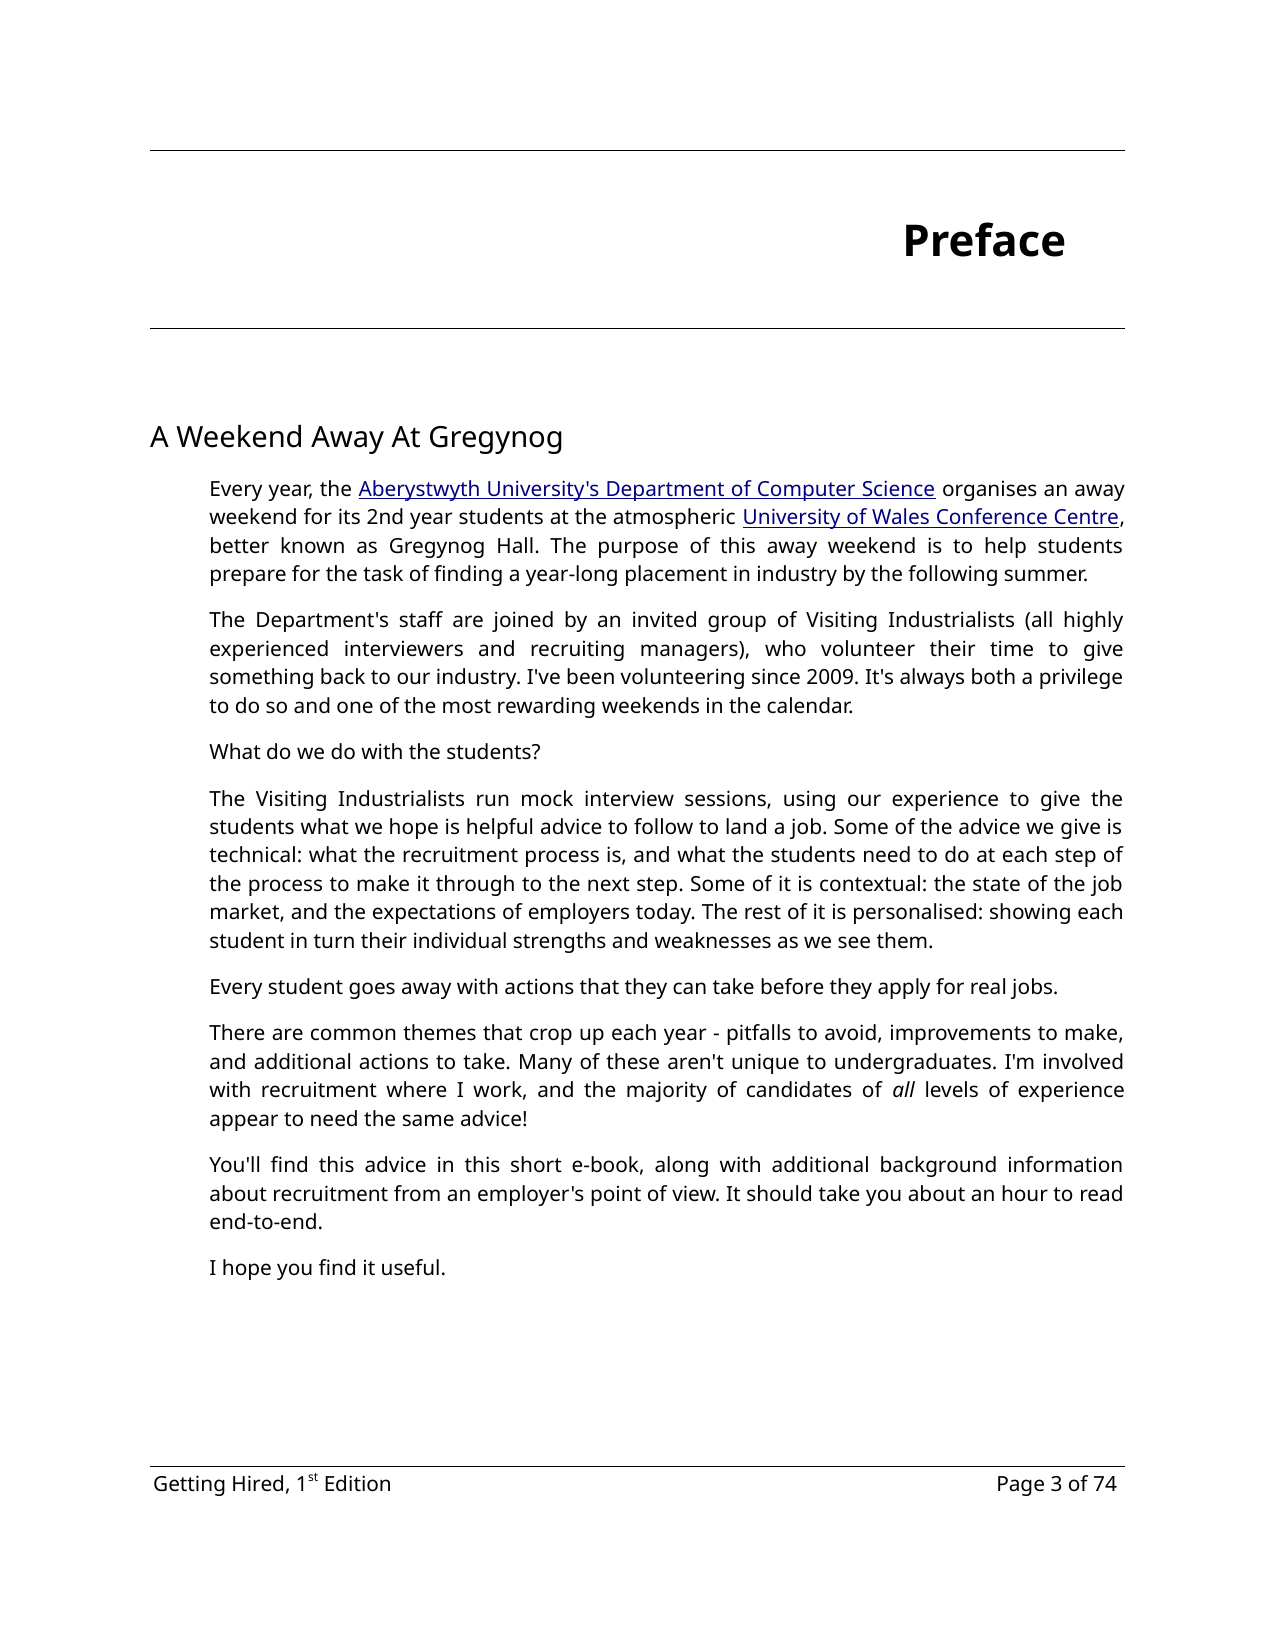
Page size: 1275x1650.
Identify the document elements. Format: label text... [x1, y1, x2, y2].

text What do we do with the students? [209, 737, 1125, 766]
text The Visiting Industrialists run mock interview sessions, using our experience to give the students what we hope is helpful advice to follow to land a job. Some of the advice we give is technical: what the recruitment process is, and what the students need to do at each step of the process to make it through to the next step. Some of it is contextual: the state of the job market, and the expectations of employers today. The rest of it is personalised: showing each student in turn their individual strengths and weaknesses as we see them. [209, 784, 1125, 954]
subtitle Preface [150, 151, 1125, 328]
text You'll find this advice in this short e-book, along with additional background information about recruitment from an employer's point of view. It should take you about an hour to read end-to-end. [209, 1150, 1125, 1236]
text Every year, the Aberystwyth University's Department of Computer Science organises an away weekend for its 2nd year students at the atmospheric University of Wales Conference Centre, better known as Gregynog Hall. The purpose of this away weekend is to help students prepare for the task of finding a year-long placement in industry by the following summer. [209, 474, 1125, 588]
text There are common themes that crop up each year - pitfalls to avoid, improvements to make, and additional actions to take. Many of these aren't unique to undergraduates. I'm involved with recruitment where I work, and the majority of candidates of all levels of experience appear to need the same advice! [209, 1018, 1125, 1132]
text Every student goes away with actions that they can take before they apply for real jobs. [209, 972, 1125, 1001]
subtitle A Weekend Away At Gregynog [150, 416, 1125, 456]
text The Department's staff are joined by an invited group of Visiting Industrialists (all highly experienced interviewers and recruiting managers), who volunteer their time to give something back to our industry. I've been volunteering since 2009. It's always both a privilege to do so and one of the most rewarding weekends in the calendar. [209, 606, 1125, 719]
text I hope you find it useful. [209, 1253, 1125, 1282]
